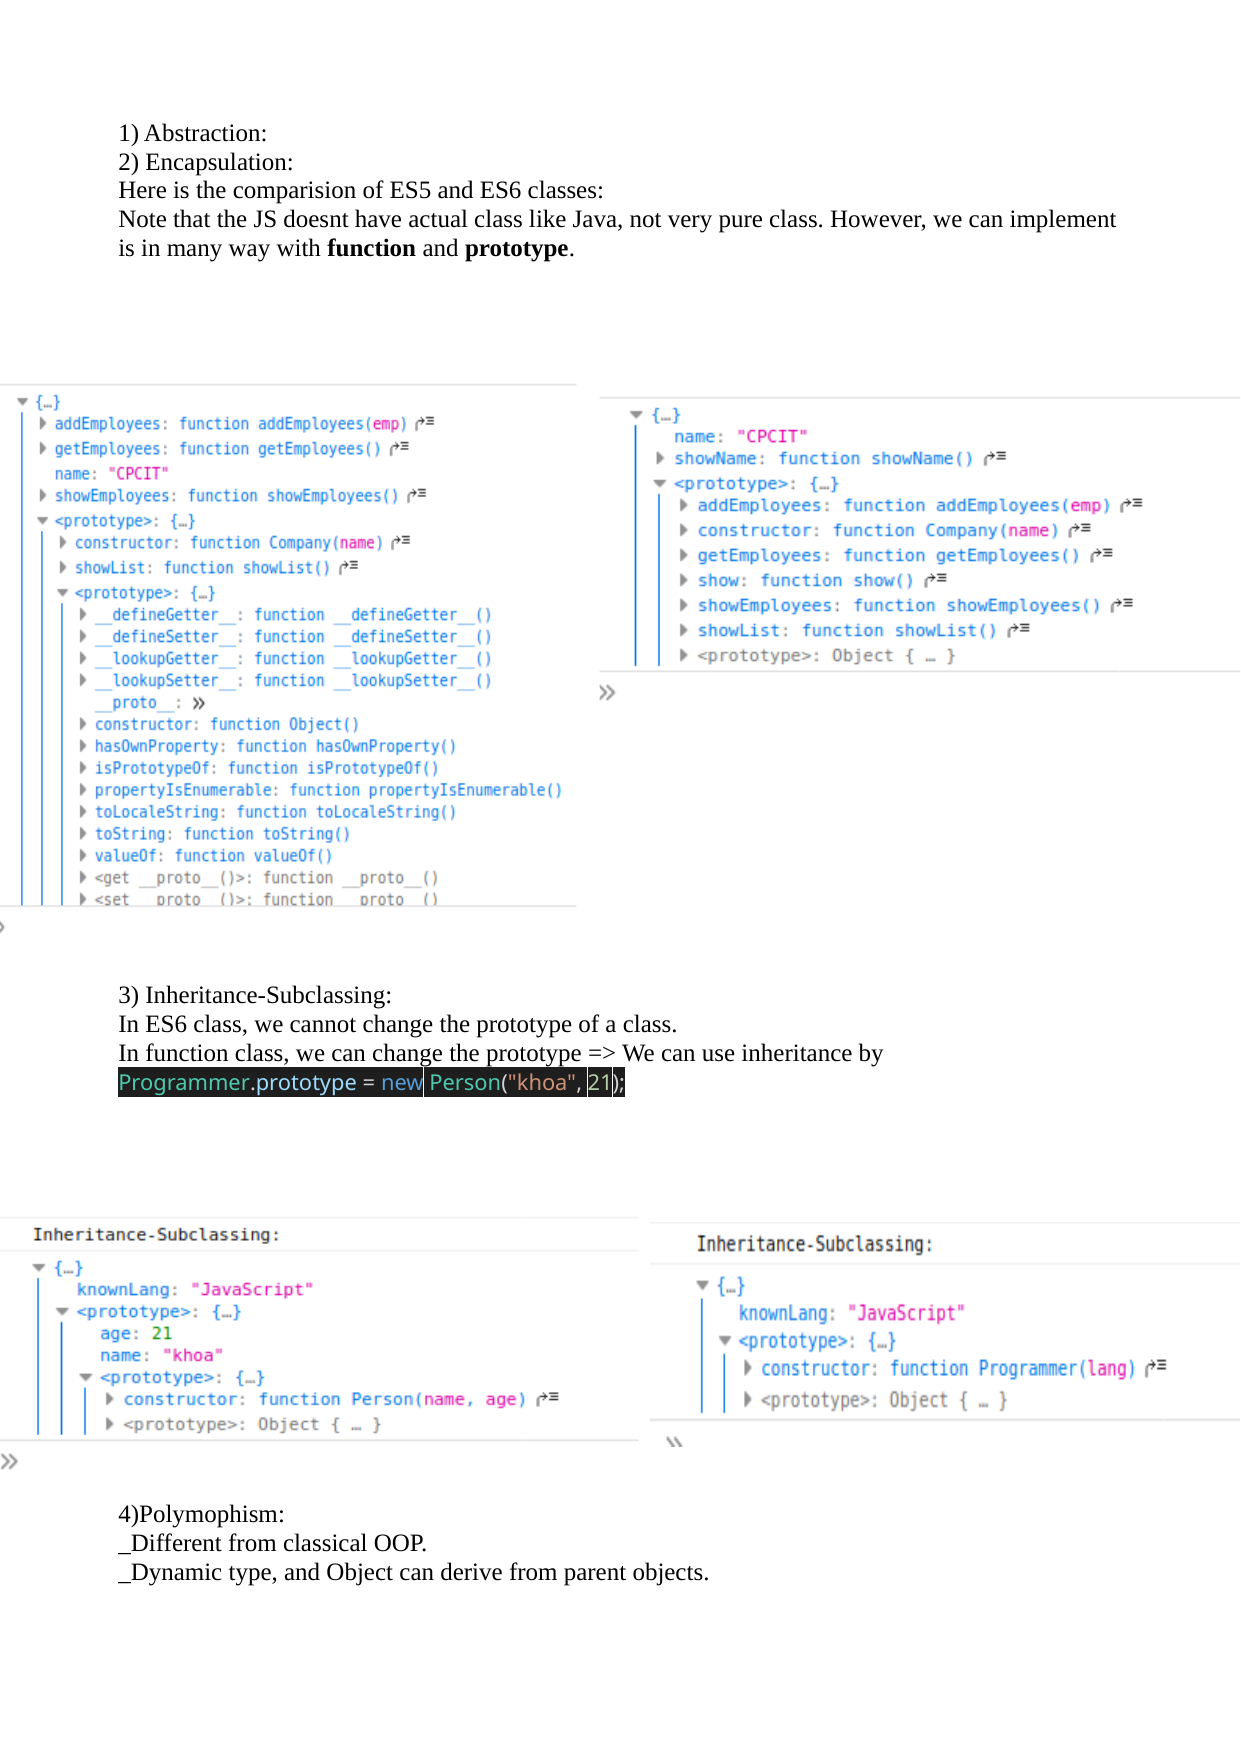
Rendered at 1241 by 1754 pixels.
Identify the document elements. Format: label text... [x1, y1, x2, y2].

text 1) Abstraction: [118, 118, 1122, 147]
text 4)Polymophism: [118, 1499, 1122, 1528]
picture [649, 1222, 1240, 1447]
picture [599, 391, 1241, 735]
text 2) Encapsulation: [118, 147, 1122, 176]
text In ES6 class, we cannot change the prototype of a class. [118, 1009, 1122, 1038]
text Here is the comparision of ES5 and ES6 classes: [118, 176, 1122, 204]
text _Dynamic type, and Object can derive from parent objects. [118, 1557, 1122, 1585]
text In function class, we can change the prototype => We can use inheritance by Programmer.prototype = new Person("khoa", 21); [118, 1038, 1122, 1097]
text _Different from classical OOP. [118, 1528, 1122, 1557]
picture [0, 1211, 639, 1493]
text Note that the JS doesnt have actual class like Java, not very pure class. However, we can implement is in many way with function and prototype. [118, 204, 1122, 262]
picture [0, 379, 577, 940]
text 3) Inheritance-Subclassing: [118, 981, 1122, 1009]
